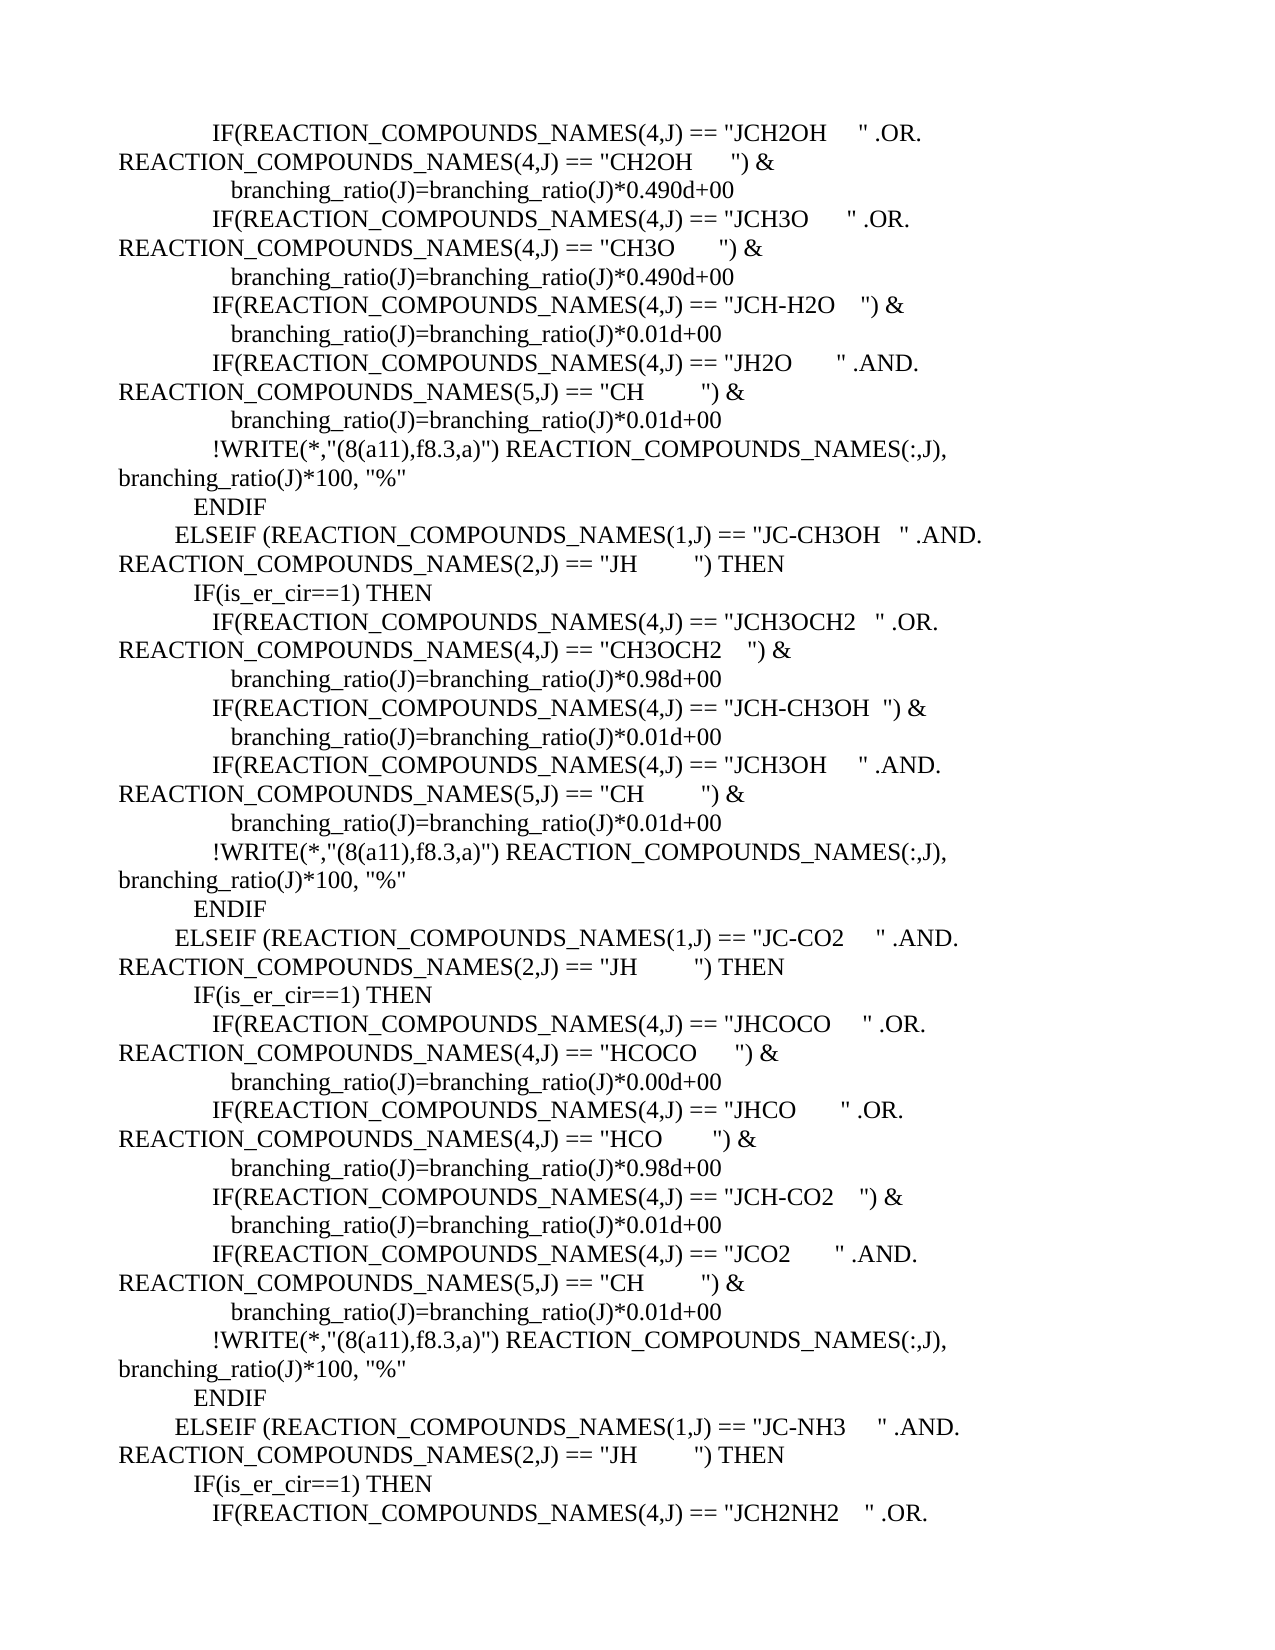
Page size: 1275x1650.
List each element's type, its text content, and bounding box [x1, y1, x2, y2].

text IF(REACTION_COMPOUNDS_NAMES(4,J) == "JCH3OH " .AND. REACTION_COMPOUNDS_NAMES(5,J) == "CH ") & [118, 751, 1157, 808]
text IF(REACTION_COMPOUNDS_NAMES(4,J) == "JH2O " .AND. REACTION_COMPOUNDS_NAMES(5,J) == "CH ") & [118, 348, 1157, 406]
text !WRITE(*,"(8(a11),f8.3,a)") REACTION_COMPOUNDS_NAMES(:,J), branching_ratio(J)*100, "%" [118, 434, 1157, 492]
text IF(REACTION_COMPOUNDS_NAMES(4,J) == "JCH2OH " .OR. REACTION_COMPOUNDS_NAMES(4,J) == "CH2OH ") & [118, 118, 1157, 176]
text IF(is_er_cir==1) THEN [118, 578, 1157, 607]
text IF(REACTION_COMPOUNDS_NAMES(4,J) == "JHCO " .OR. REACTION_COMPOUNDS_NAMES(4,J) == "HCO ") & [118, 1096, 1157, 1153]
text branching_ratio(J)=branching_ratio(J)*0.01d+00 [118, 1211, 1157, 1239]
text IF(REACTION_COMPOUNDS_NAMES(4,J) == "JCH-CH3OH ") & [118, 693, 1157, 722]
text IF(REACTION_COMPOUNDS_NAMES(4,J) == "JCH2NH2 " .OR. [118, 1498, 1157, 1527]
text ENDIF [118, 492, 1157, 521]
text IF(REACTION_COMPOUNDS_NAMES(4,J) == "JCH3OCH2 " .OR. REACTION_COMPOUNDS_NAMES(4,J) == "CH3OCH2 ") & [118, 607, 1157, 664]
text branching_ratio(J)=branching_ratio(J)*0.98d+00 [118, 1153, 1157, 1182]
text IF(REACTION_COMPOUNDS_NAMES(4,J) == "JCH3O " .OR. REACTION_COMPOUNDS_NAMES(4,J) == "CH3O ") & [118, 204, 1157, 262]
text branching_ratio(J)=branching_ratio(J)*0.98d+00 [118, 664, 1157, 693]
text branching_ratio(J)=branching_ratio(J)*0.00d+00 [118, 1067, 1157, 1096]
text IF(is_er_cir==1) THEN [118, 981, 1157, 1009]
text IF(REACTION_COMPOUNDS_NAMES(4,J) == "JCH-H2O ") & [118, 291, 1157, 319]
text !WRITE(*,"(8(a11),f8.3,a)") REACTION_COMPOUNDS_NAMES(:,J), branching_ratio(J)*100, "%" [118, 1326, 1157, 1383]
text branching_ratio(J)=branching_ratio(J)*0.01d+00 [118, 722, 1157, 751]
text ELSEIF (REACTION_COMPOUNDS_NAMES(1,J) == "JC-CO2 " .AND. REACTION_COMPOUNDS_NAMES(2,J) == "JH ") THEN [118, 923, 1157, 981]
text ELSEIF (REACTION_COMPOUNDS_NAMES(1,J) == "JC-CH3OH " .AND. REACTION_COMPOUNDS_NAMES(2,J) == "JH ") THEN [118, 521, 1157, 578]
text IF(is_er_cir==1) THEN [118, 1469, 1157, 1498]
text ELSEIF (REACTION_COMPOUNDS_NAMES(1,J) == "JC-NH3 " .AND. REACTION_COMPOUNDS_NAMES(2,J) == "JH ") THEN [118, 1412, 1157, 1469]
text !WRITE(*,"(8(a11),f8.3,a)") REACTION_COMPOUNDS_NAMES(:,J), branching_ratio(J)*100, "%" [118, 837, 1157, 894]
text ENDIF [118, 1383, 1157, 1412]
text branching_ratio(J)=branching_ratio(J)*0.490d+00 [118, 176, 1157, 204]
text IF(REACTION_COMPOUNDS_NAMES(4,J) == "JCH-CO2 ") & [118, 1182, 1157, 1211]
text branching_ratio(J)=branching_ratio(J)*0.01d+00 [118, 1297, 1157, 1326]
text branching_ratio(J)=branching_ratio(J)*0.01d+00 [118, 406, 1157, 434]
text IF(REACTION_COMPOUNDS_NAMES(4,J) == "JCO2 " .AND. REACTION_COMPOUNDS_NAMES(5,J) == "CH ") & [118, 1239, 1157, 1297]
text branching_ratio(J)=branching_ratio(J)*0.490d+00 [118, 262, 1157, 291]
text IF(REACTION_COMPOUNDS_NAMES(4,J) == "JHCOCO " .OR. REACTION_COMPOUNDS_NAMES(4,J) == "HCOCO ") & [118, 1009, 1157, 1067]
text branching_ratio(J)=branching_ratio(J)*0.01d+00 [118, 319, 1157, 348]
text ENDIF [118, 894, 1157, 923]
text branching_ratio(J)=branching_ratio(J)*0.01d+00 [118, 808, 1157, 837]
